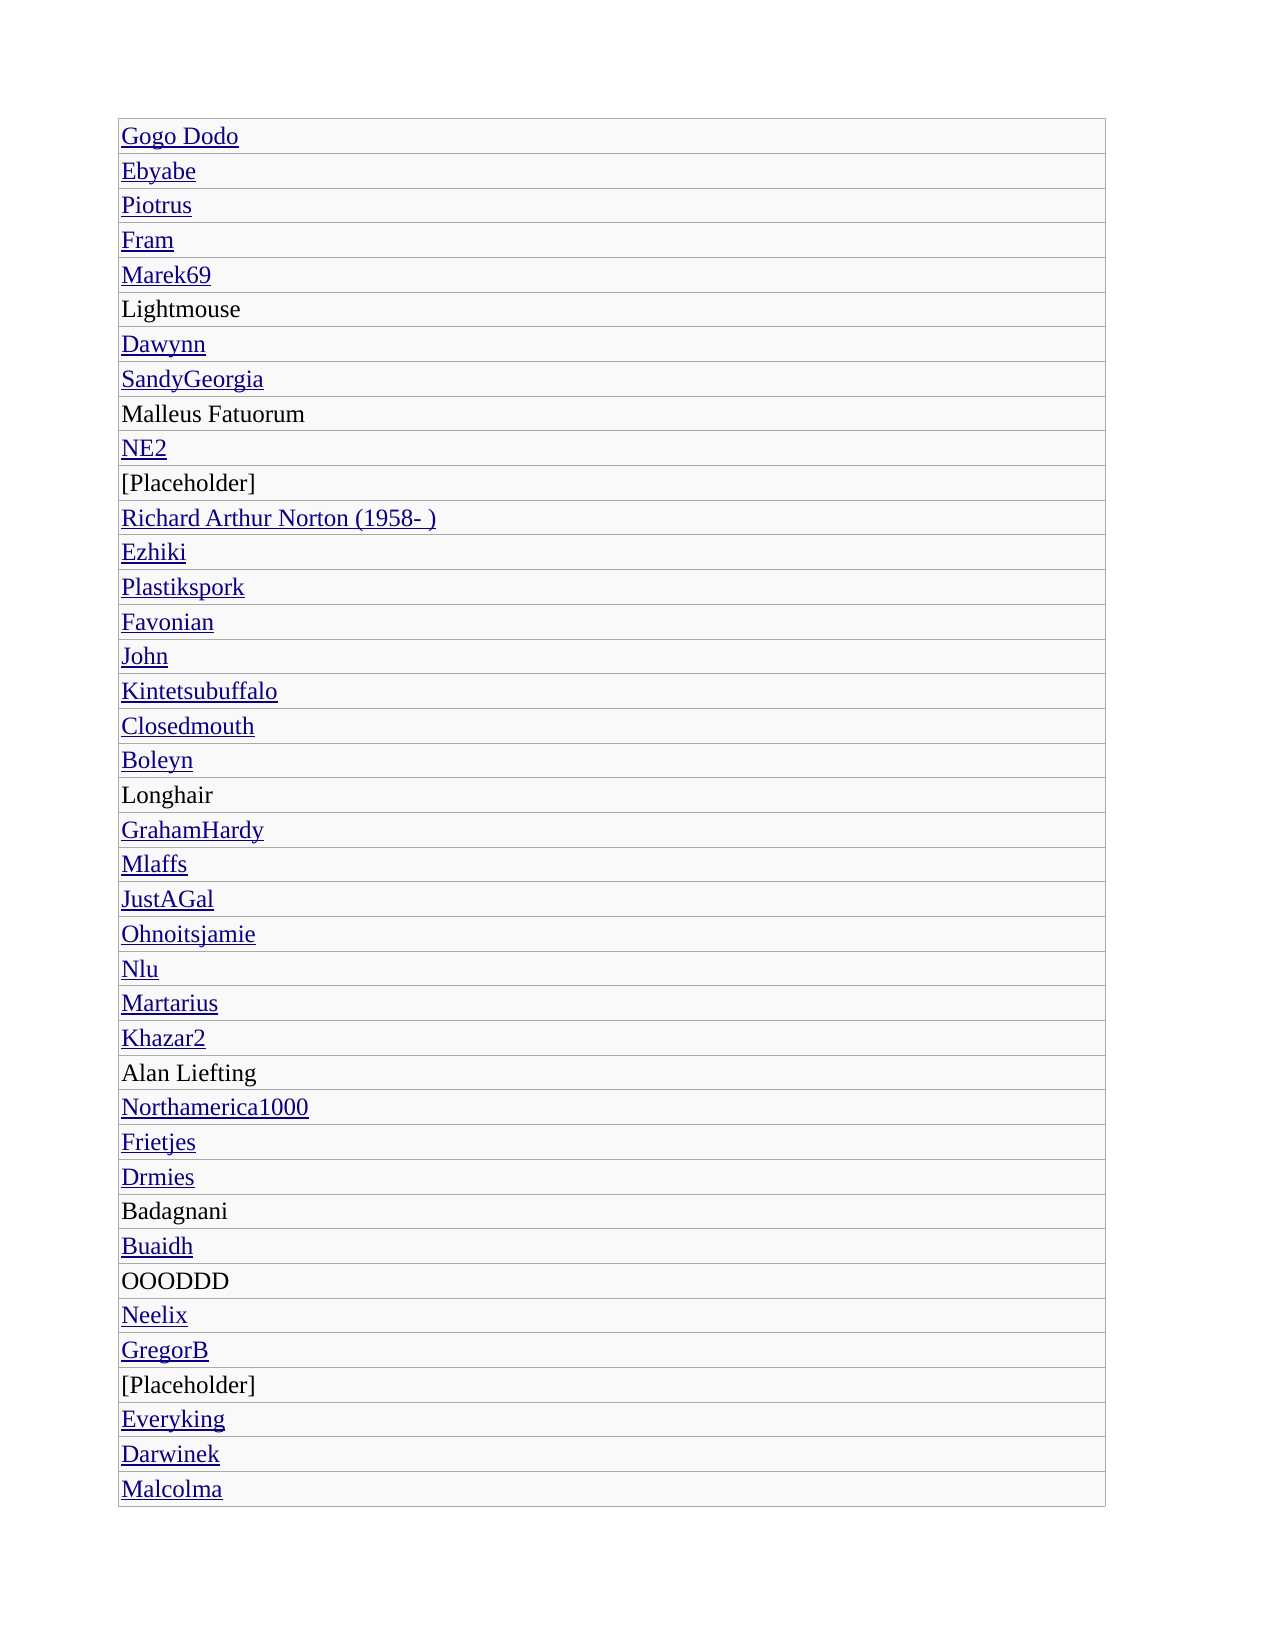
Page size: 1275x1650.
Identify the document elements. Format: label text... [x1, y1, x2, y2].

table_cell Malcolma [119, 1472, 1105, 1506]
table_cell Martarius [119, 986, 1105, 1020]
table_cell Plastikspork [119, 570, 1105, 604]
table_cell Mlaffs [119, 848, 1105, 881]
table_cell Drmies [119, 1160, 1105, 1193]
table_cell Ohnoitsjamie [119, 917, 1105, 951]
table_cell Khazar2 [119, 1021, 1105, 1055]
table_cell Buaidh [119, 1229, 1105, 1263]
table_cell JustAGal [119, 882, 1105, 916]
table_cell Alan Liefting [119, 1056, 1105, 1089]
table_cell Northamerica1000 [119, 1090, 1105, 1124]
table_cell Nlu [119, 952, 1105, 985]
table_cell Longhair [119, 778, 1105, 812]
table_cell Badagnani [119, 1195, 1105, 1228]
table_cell Dawynn [119, 327, 1105, 361]
table_cell Marek69 [119, 258, 1105, 292]
table_cell Everyking [119, 1403, 1105, 1436]
table_cell John [119, 640, 1105, 673]
table_cell Frietjes [119, 1125, 1105, 1159]
table_cell Closedmouth [119, 709, 1105, 742]
table_cell Kintetsubuffalo [119, 674, 1105, 708]
table_cell Lightmouse [119, 293, 1105, 326]
table_cell Neelix [119, 1299, 1105, 1332]
table_cell Darwinek [119, 1437, 1105, 1471]
table_cell Piotrus [119, 189, 1105, 222]
table_cell GregorB [119, 1333, 1105, 1367]
table_cell SandyGeorgia [119, 362, 1105, 396]
table_cell Boleyn [119, 744, 1105, 777]
table_cell NE2 [119, 431, 1105, 465]
table_cell Gogo Dodo [119, 119, 1105, 153]
table_cell [Placeholder] [119, 1368, 1105, 1402]
table_cell [Placeholder] [119, 466, 1105, 500]
table_cell GrahamHardy [119, 813, 1105, 847]
table_cell Favonian [119, 605, 1105, 638]
table_cell Fram [119, 223, 1105, 257]
table_cell Ebyabe [119, 154, 1105, 187]
table_cell Ezhiki [119, 535, 1105, 569]
table_cell Malleus Fatuorum [119, 397, 1105, 430]
table_cell Richard Arthur Norton (1958- ) [119, 501, 1105, 534]
table_cell OOODDD [119, 1264, 1105, 1297]
